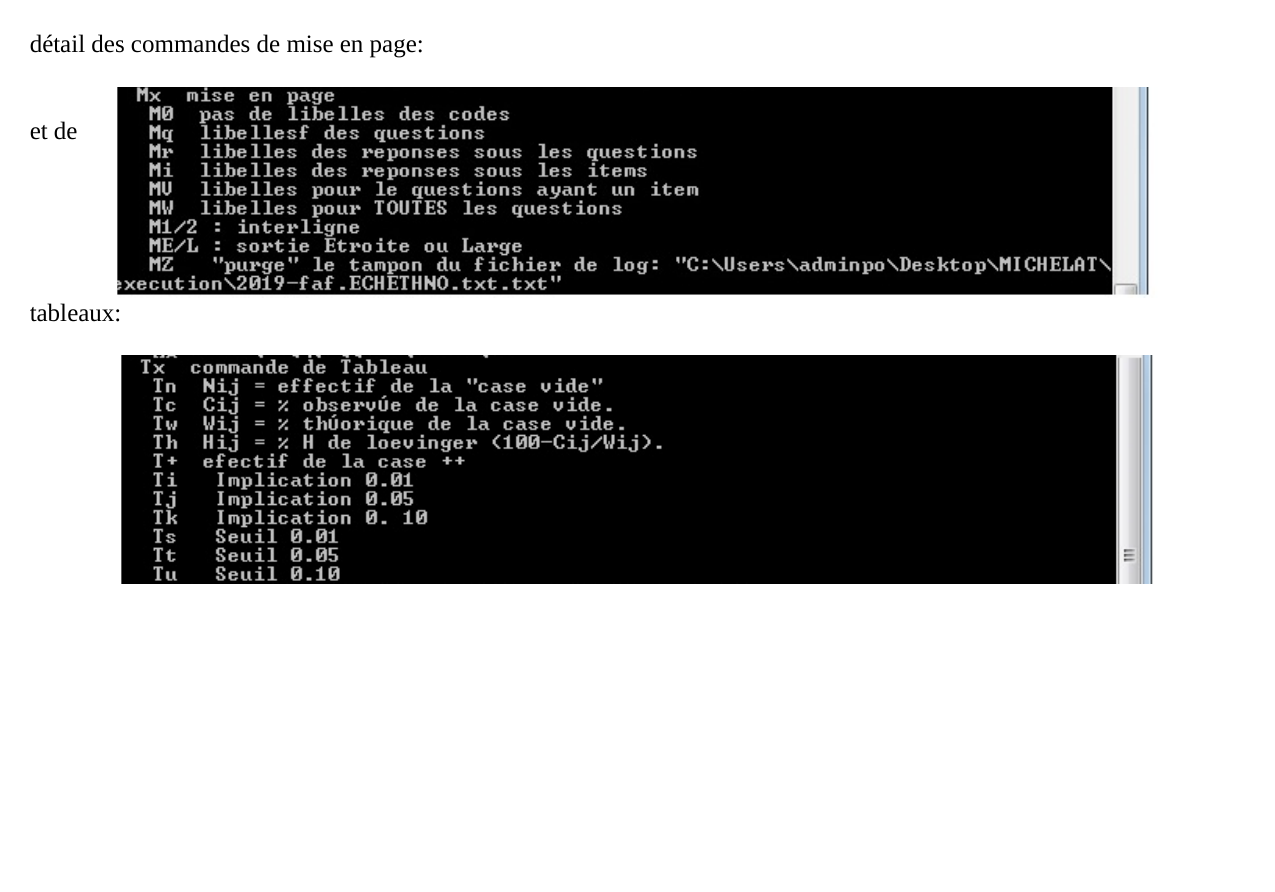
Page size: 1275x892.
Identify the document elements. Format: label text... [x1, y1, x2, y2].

picture [121, 355, 1154, 584]
text détail des commandes de mise en page: [29, 29, 1246, 58]
picture [117, 87, 1158, 298]
text et de tableaux: [29, 116, 1246, 327]
